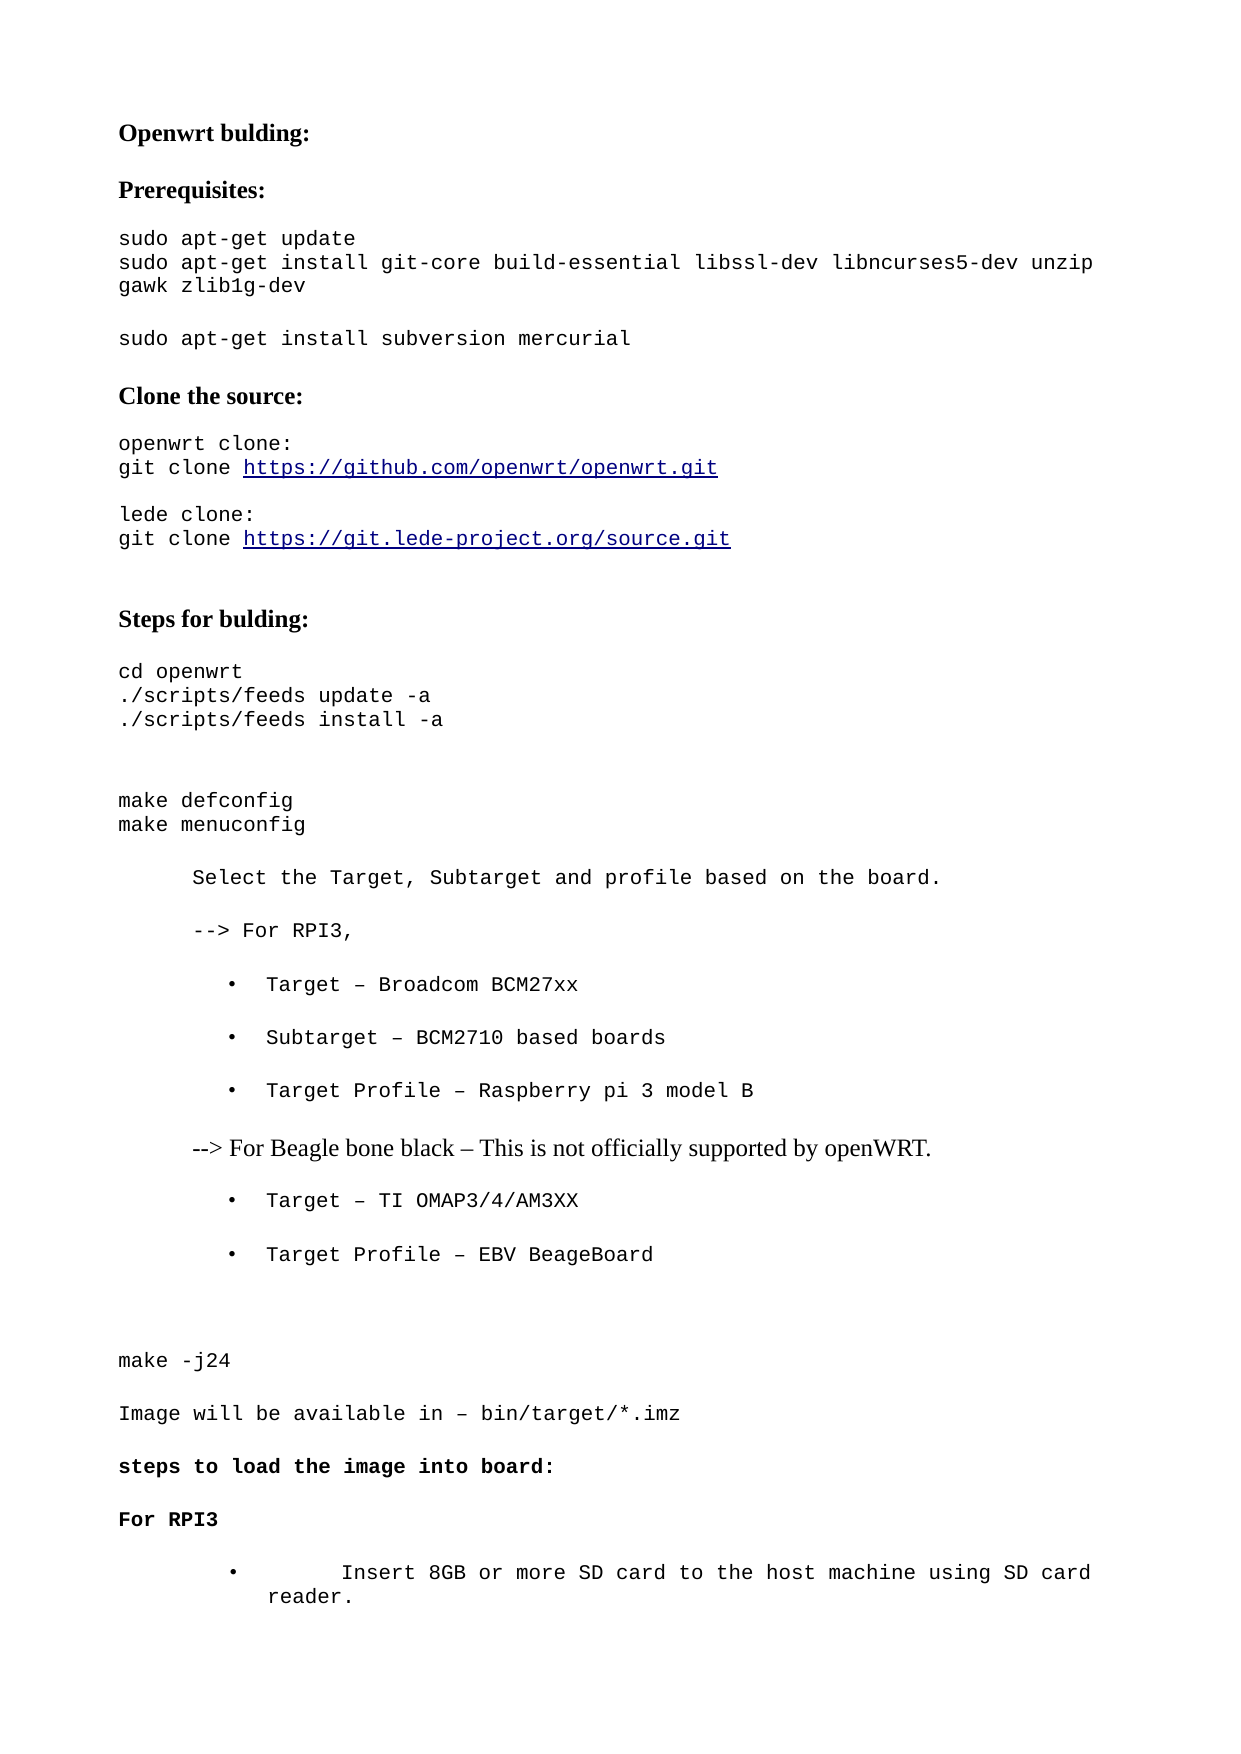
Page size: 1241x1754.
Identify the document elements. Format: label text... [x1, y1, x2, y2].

text git clone https://github.com/openwrt/openwrt.git [118, 457, 1122, 481]
text Steps for bulding: [118, 604, 1122, 633]
text Image will be available in – bin/target/*.imz [118, 1403, 1122, 1427]
text sudo apt-get install subversion mercurial [118, 328, 1122, 352]
text make defconfig [118, 791, 1122, 814]
list Target – Broadcom BCM27xx [228, 973, 1122, 997]
list Subtarget – BCM2710 based boards [228, 1027, 1122, 1050]
text lede clone: [118, 504, 1122, 528]
text steps to load the image into board: [118, 1456, 1122, 1480]
text For RPI3 [118, 1509, 1122, 1533]
text ./scripts/feeds install -a [118, 709, 1122, 732]
list Target Profile – EBV BeageBoard [228, 1243, 1122, 1267]
list Target – TI OMAP3/4/AM3XX [228, 1190, 1122, 1214]
text cd openwrt [118, 661, 1122, 685]
text Select the Target, Subtarget and profile based on the board. [192, 867, 1122, 891]
text sudo apt-get install git-core build-essential libssl-dev libncurses5-dev unzip gawk zlib1g-dev [118, 252, 1122, 299]
text openwrt clone: [118, 433, 1122, 457]
text make -j24 [118, 1350, 1122, 1373]
text Openwrt bulding: [118, 118, 1122, 147]
text --> For RPI3, [192, 920, 1122, 944]
text Prerequisites: [118, 176, 1122, 204]
text --> For Beagle bone black – This is not officially supported by openWRT. [192, 1133, 1122, 1162]
list Target Profile – Raspberry pi 3 model B [228, 1080, 1122, 1103]
text Clone the source: [118, 381, 1122, 409]
text ./scripts/feeds update -a [118, 685, 1122, 709]
text sudo apt-get update [118, 228, 1122, 252]
text git clone https://git.lede-project.org/source.git [118, 528, 1122, 551]
text make menuconfig [118, 814, 1122, 838]
list Insert 8GB or more SD card to the host machine using SD card reader. [229, 1562, 1122, 1609]
